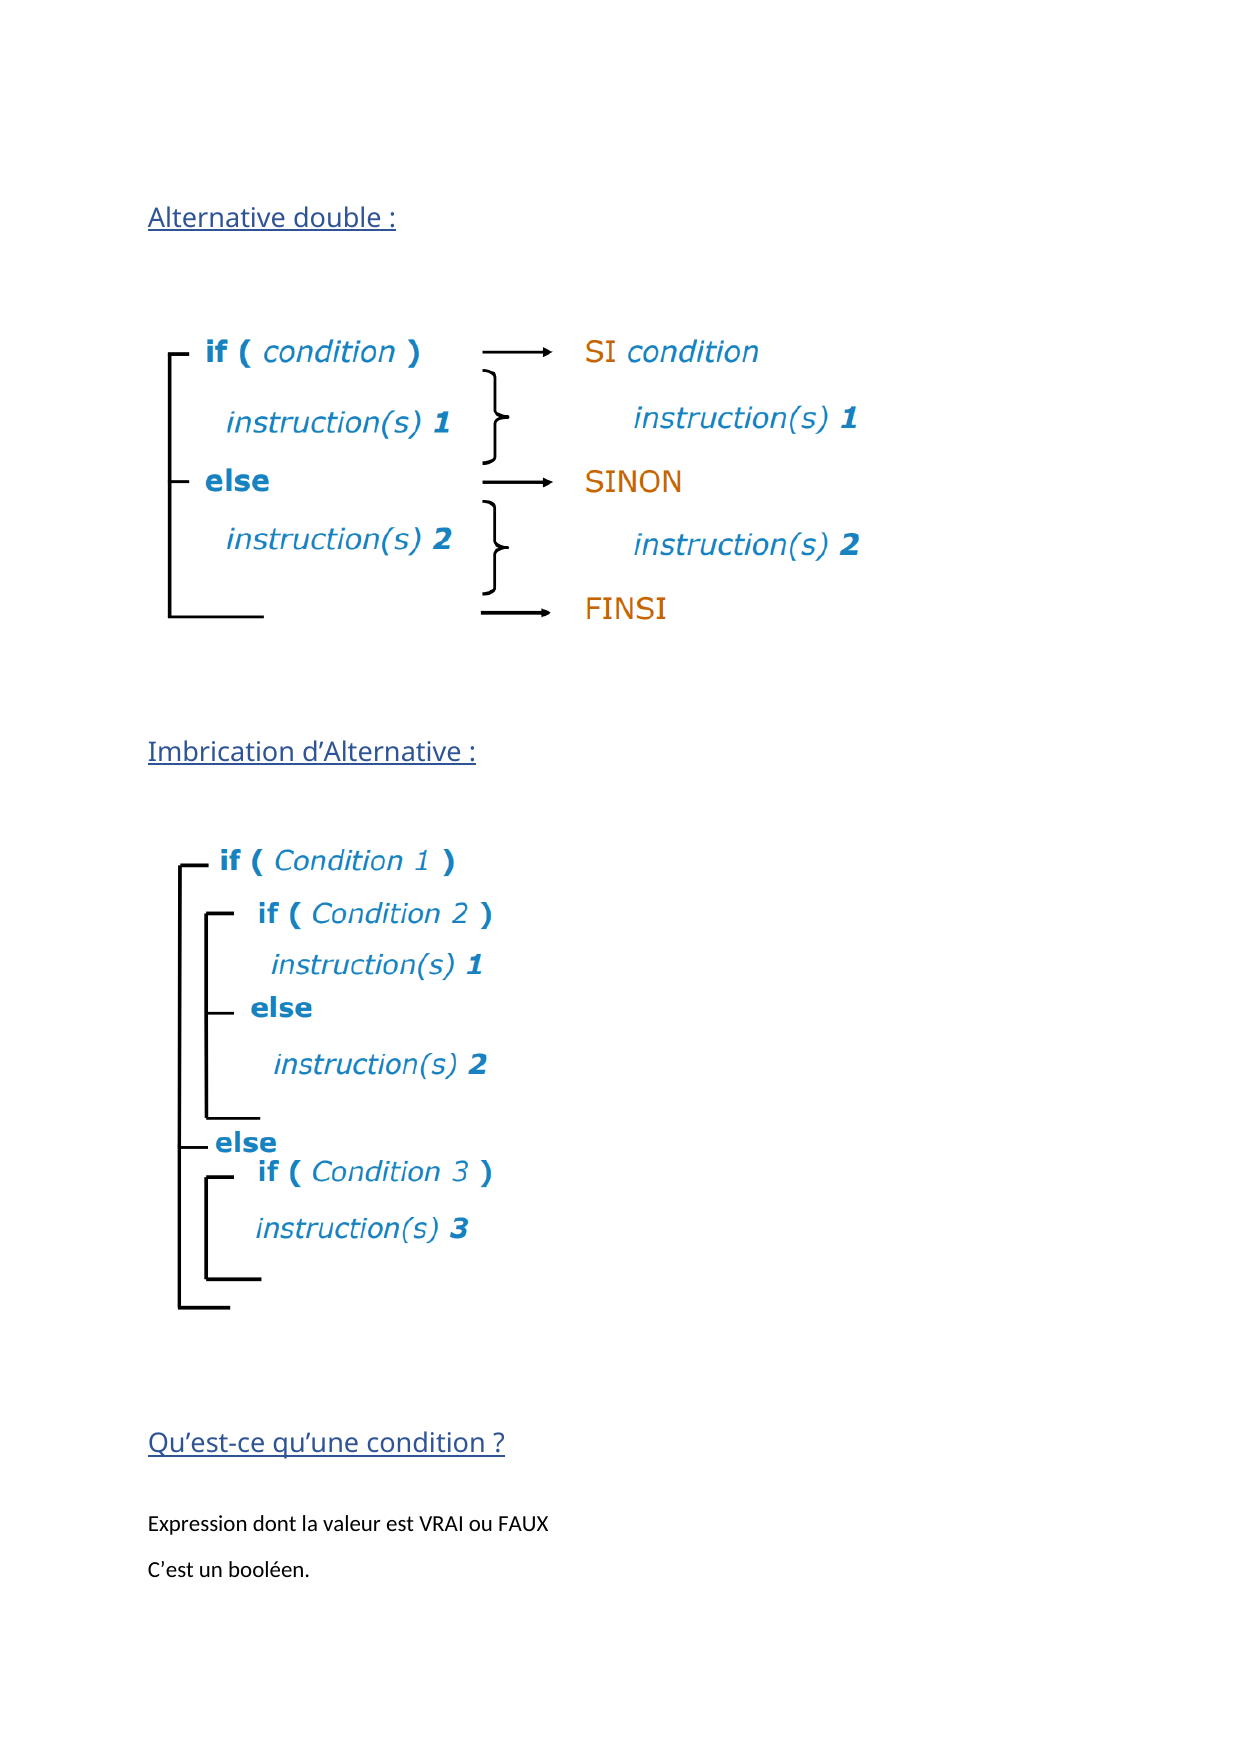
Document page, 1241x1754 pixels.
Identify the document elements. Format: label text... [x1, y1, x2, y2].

subtitle Alternative double : [148, 198, 1093, 235]
text C’est un booléen. [148, 1555, 1093, 1583]
subtitle Qu’est-ce qu’une condition ? [148, 1424, 1093, 1461]
text Expression dont la valeur est VRAI ou FAUX [148, 1509, 1093, 1537]
subtitle Imbrication d’Alternative : [148, 732, 1093, 769]
